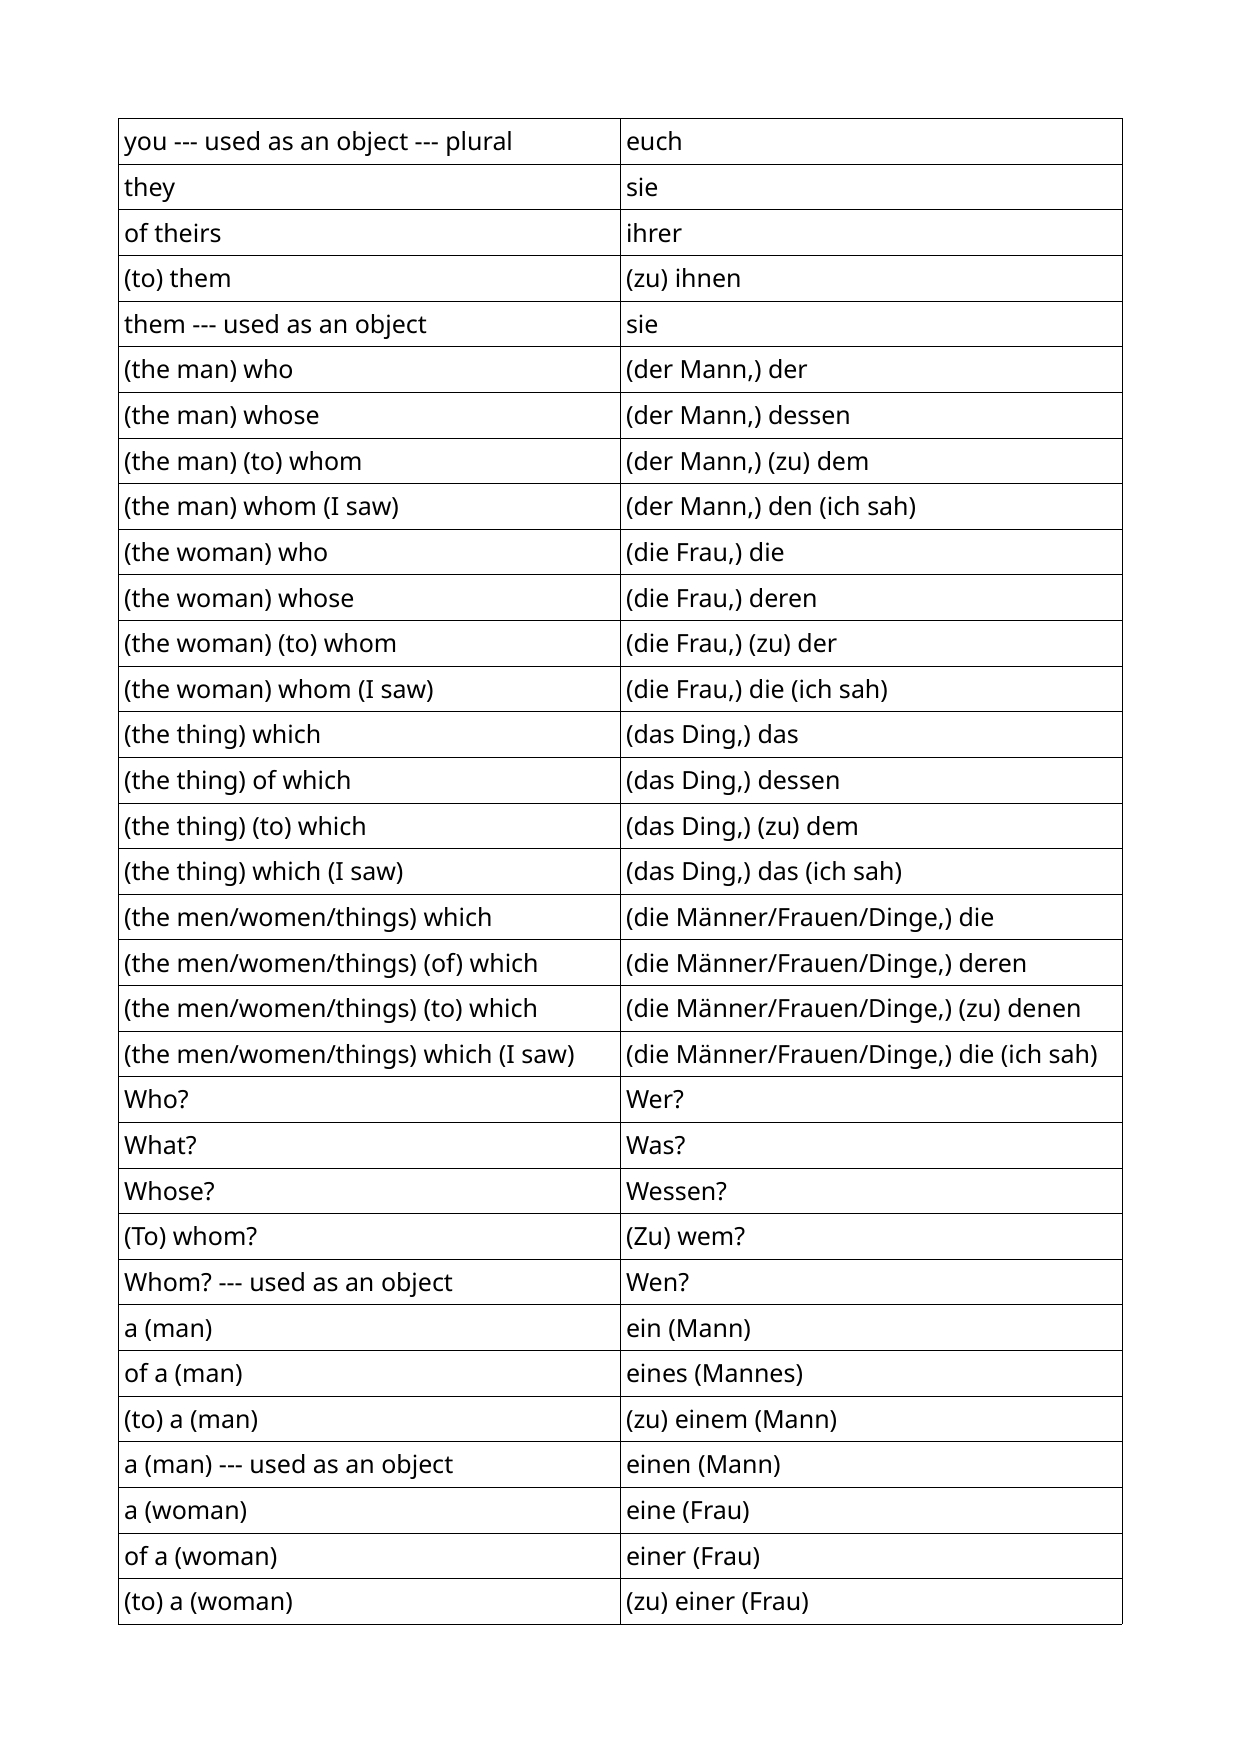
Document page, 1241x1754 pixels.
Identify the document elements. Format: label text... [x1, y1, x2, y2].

table_cell (the men/women/things) which [119, 895, 620, 939]
table_cell Wen? [621, 1260, 1122, 1304]
table_cell (die Frau,) die (ich sah) [621, 667, 1122, 711]
table_cell (das Ding,) das (ich sah) [621, 849, 1122, 894]
table_cell Who? [119, 1077, 620, 1122]
table_cell a (woman) [119, 1488, 620, 1532]
table_cell (the man) whom (I saw) [119, 484, 620, 529]
table_cell (the woman) (to) whom [119, 621, 620, 666]
table_cell of a (woman) [119, 1534, 620, 1578]
table_cell (to) them [119, 256, 620, 301]
table_cell (to) a (man) [119, 1397, 620, 1441]
table_cell (the thing) which [119, 712, 620, 757]
table_cell you --- used as an object --- plural [119, 119, 620, 164]
table_cell (the men/women/things) (to) which [119, 986, 620, 1031]
table_cell (the man) who [119, 347, 620, 392]
table_cell (die Frau,) die [621, 530, 1122, 574]
table_cell (zu) einer (Frau) [621, 1579, 1122, 1624]
table_cell Whose? [119, 1169, 620, 1213]
table_cell What? [119, 1123, 620, 1167]
table_cell (the thing) (to) which [119, 804, 620, 848]
table_cell sie [621, 165, 1122, 209]
table_cell them --- used as an object [119, 302, 620, 346]
table_cell Whom? --- used as an object [119, 1260, 620, 1304]
table_cell (the thing) of which [119, 758, 620, 802]
table_cell (das Ding,) dessen [621, 758, 1122, 802]
table_cell a (man) --- used as an object [119, 1442, 620, 1487]
table_cell (die Männer/Frauen/Dinge,) die (ich sah) [621, 1032, 1122, 1076]
table_cell (the men/women/things) (of) which [119, 940, 620, 985]
table_cell Wessen? [621, 1169, 1122, 1213]
table_cell (To) whom? [119, 1214, 620, 1259]
table_cell of a (man) [119, 1351, 620, 1396]
table_cell ihrer [621, 210, 1122, 255]
table_cell they [119, 165, 620, 209]
table_cell (zu) ihnen [621, 256, 1122, 301]
table_cell Was? [621, 1123, 1122, 1167]
table_cell (the thing) which (I saw) [119, 849, 620, 894]
table_cell euch [621, 119, 1122, 164]
table_cell (der Mann,) der [621, 347, 1122, 392]
table_cell eines (Mannes) [621, 1351, 1122, 1396]
table_cell eine (Frau) [621, 1488, 1122, 1532]
table_cell (the woman) who [119, 530, 620, 574]
table_cell (der Mann,) (zu) dem [621, 439, 1122, 483]
table_cell (die Männer/Frauen/Dinge,) (zu) denen [621, 986, 1122, 1031]
table_cell (das Ding,) (zu) dem [621, 804, 1122, 848]
table_cell (die Frau,) (zu) der [621, 621, 1122, 666]
table_cell ein (Mann) [621, 1305, 1122, 1350]
table_cell (die Männer/Frauen/Dinge,) die [621, 895, 1122, 939]
table_cell (Zu) wem? [621, 1214, 1122, 1259]
table_cell (the men/women/things) which (I saw) [119, 1032, 620, 1076]
table_cell (die Männer/Frauen/Dinge,) deren [621, 940, 1122, 985]
table_cell (der Mann,) dessen [621, 393, 1122, 437]
table_cell (das Ding,) das [621, 712, 1122, 757]
table_cell (the woman) whose [119, 575, 620, 620]
table_cell (zu) einem (Mann) [621, 1397, 1122, 1441]
table_cell einer (Frau) [621, 1534, 1122, 1578]
table_cell Wer? [621, 1077, 1122, 1122]
table_cell (der Mann,) den (ich sah) [621, 484, 1122, 529]
table_cell (the man) (to) whom [119, 439, 620, 483]
table_cell (the woman) whom (I saw) [119, 667, 620, 711]
table_cell einen (Mann) [621, 1442, 1122, 1487]
table_cell sie [621, 302, 1122, 346]
table_cell a (man) [119, 1305, 620, 1350]
table_cell (the man) whose [119, 393, 620, 437]
table_cell (to) a (woman) [119, 1579, 620, 1624]
table_cell of theirs [119, 210, 620, 255]
table_cell (die Frau,) deren [621, 575, 1122, 620]
